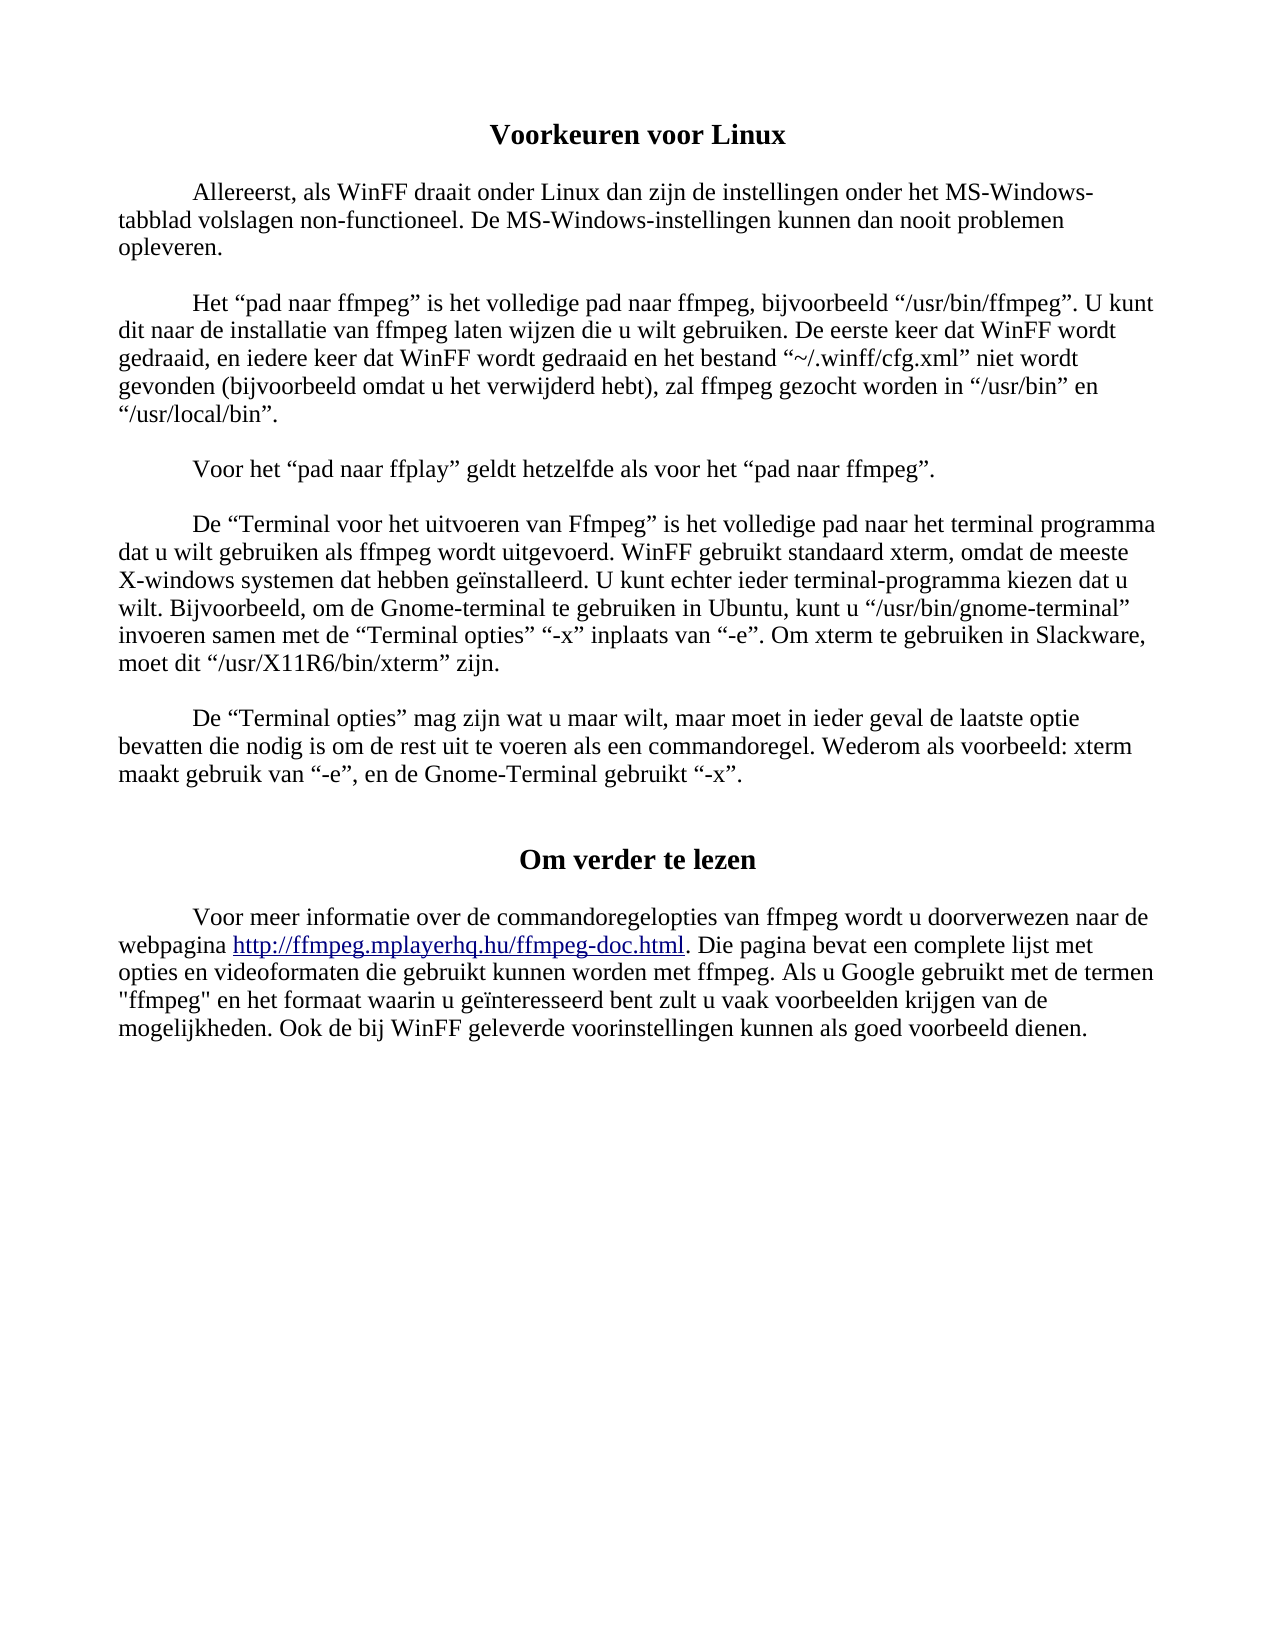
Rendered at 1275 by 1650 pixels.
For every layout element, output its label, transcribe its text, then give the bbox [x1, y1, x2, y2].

text De “Terminal voor het uitvoeren van Ffmpeg” is het volledige pad naar het terminal programma dat u wilt gebruiken als ffmpeg wordt uitgevoerd. WinFF gebruikt standaard xterm, omdat de meeste X-windows systemen dat hebben geïnstalleerd. U kunt echter ieder terminal-programma kiezen dat u wilt. Bijvoorbeeld, om de Gnome-terminal te gebruiken in Ubuntu, kunt u “/usr/bin/gnome-terminal” invoeren samen met de “Terminal opties” “-x” inplaats van “-e”. Om xterm te gebruiken in Slackware, moet dit “/usr/X11R6/bin/xterm” zijn. [118, 511, 1157, 677]
text Om verder te lezen [118, 843, 1157, 875]
text Het “pad naar ffmpeg” is het volledige pad naar ffmpeg, bijvoorbeeld “/usr/bin/ffmpeg”. U kunt dit naar de installatie van ffmpeg laten wijzen die u wilt gebruiken. De eerste keer dat WinFF wordt gedraaid, en iedere keer dat WinFF wordt gedraaid en het bestand “~/.winff/cfg.xml” niet wordt gevonden (bijvoorbeeld omdat u het verwijderd hebt), zal ffmpeg gezocht worden in “/usr/bin” en “/usr/local/bin”. [118, 289, 1157, 427]
text Voorkeuren voor Linux [118, 118, 1157, 150]
text De “Terminal opties” mag zijn wat u maar wilt, maar moet in ieder geval de laatste optie bevatten die nodig is om de rest uit te voeren als een commandoregel. Wederom als voorbeeld: xterm maakt gebruik van “-e”, en de Gnome-Terminal gebruikt “-x”. [118, 704, 1157, 788]
text Allereerst, als WinFF draait onder Linux dan zijn de instellingen onder het MS-Windows-tabblad volslagen non-functioneel. De MS-Windows-instellingen kunnen dan nooit problemen opleveren. [118, 178, 1157, 261]
text Voor het “pad naar ffplay” geldt hetzelfde als voor het “pad naar ffmpeg”. [118, 455, 1157, 483]
text Voor meer informatie over de commandoregelopties van ffmpeg wordt u doorverwezen naar de webpagina http://ffmpeg.mplayerhq.hu/ffmpeg-doc.html. Die pagina bevat een complete lijst met opties en videoformaten die gebruikt kunnen worden met ffmpeg. Als u Google gebruikt met de termen "ffmpeg" en het formaat waarin u geïnteresseerd bent zult u vaak voorbeelden krijgen van de mogelijkheden. Ook de bij WinFF geleverde voorinstellingen kunnen als goed voorbeeld dienen. [118, 903, 1157, 1042]
